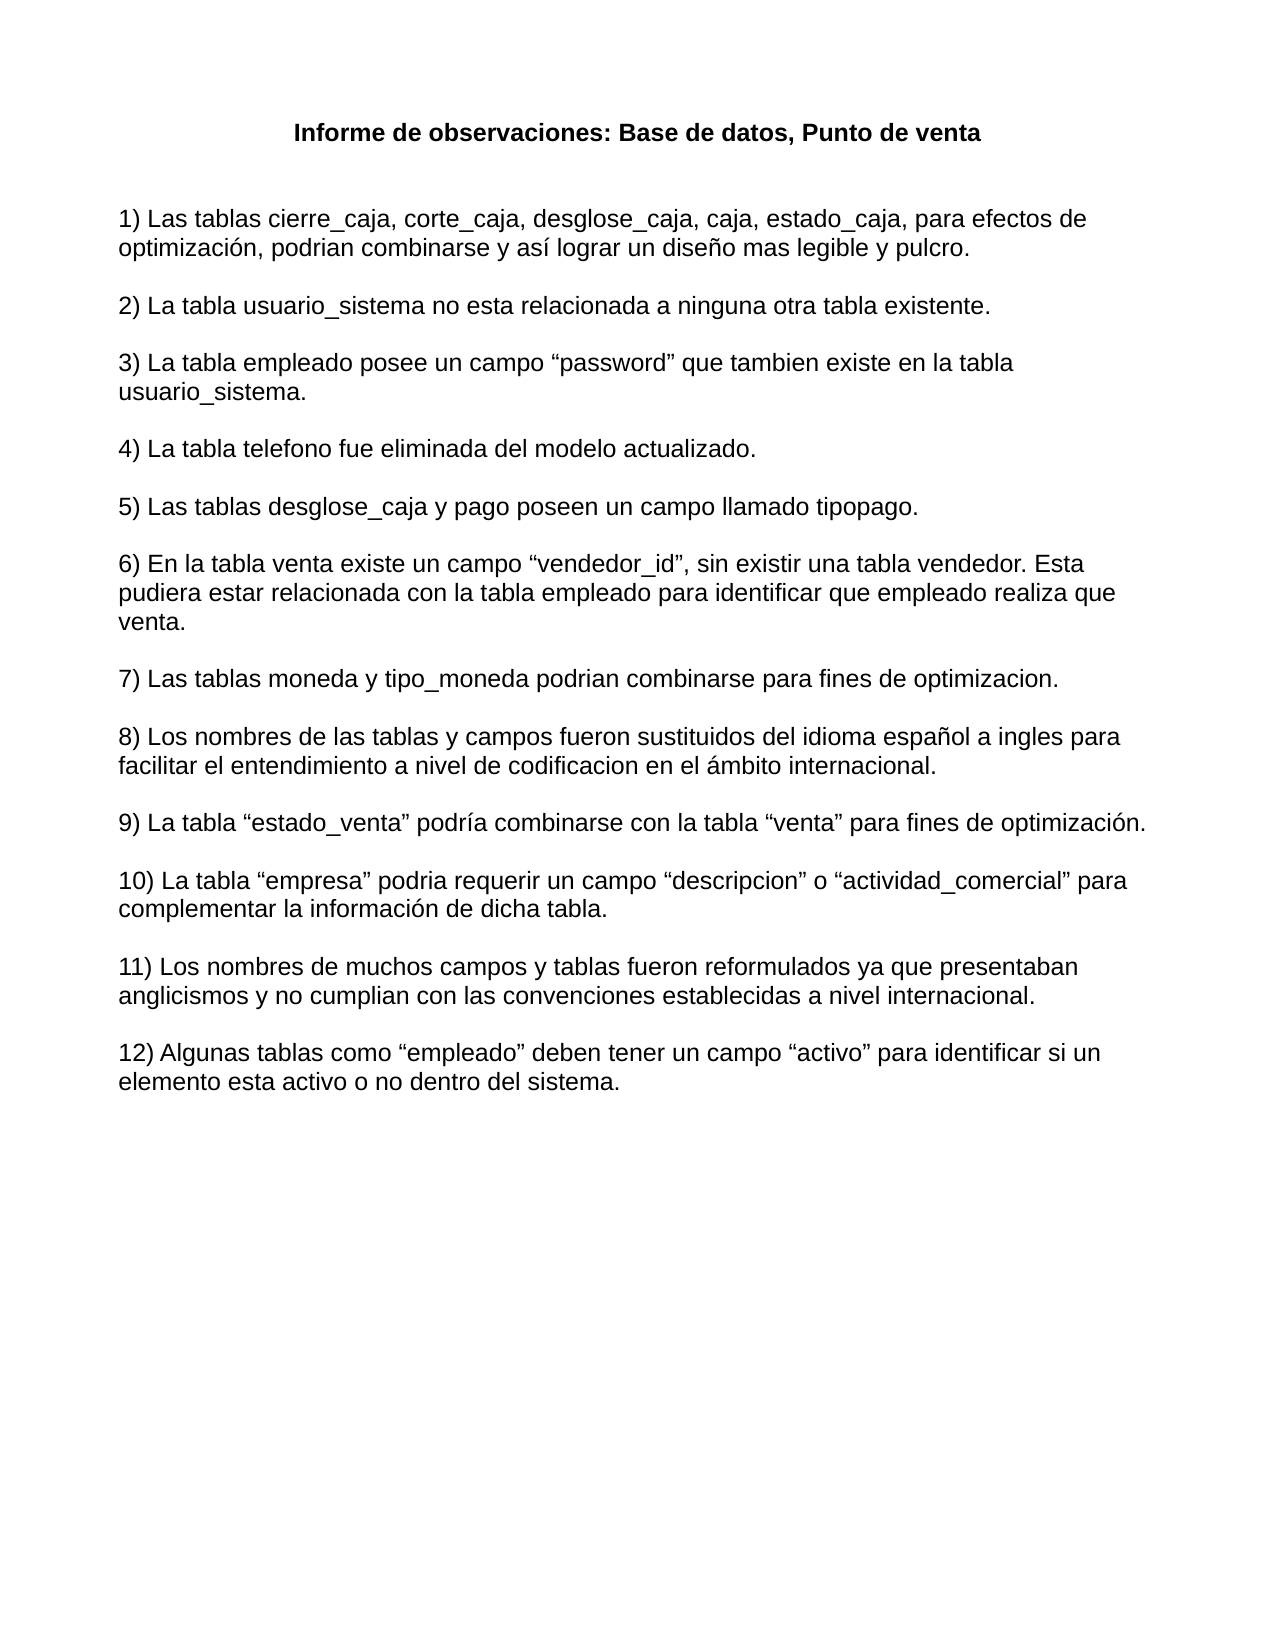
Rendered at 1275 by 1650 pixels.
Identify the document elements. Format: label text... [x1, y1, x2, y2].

text 4) La tabla telefono fue eliminada del modelo actualizado. [118, 434, 1157, 463]
text 2) La tabla usuario_sistema no esta relacionada a ninguna otra tabla existente. [118, 291, 1157, 319]
text 1) Las tablas cierre_caja, corte_caja, desglose_caja, caja, estado_caja, para efectos de optimización, podrian combinarse y así lograr un diseño mas legible y pulcro. [118, 204, 1157, 262]
text 9) La tabla “estado_venta” podría combinarse con la tabla “venta” para fines de optimización. [118, 808, 1157, 837]
text 10) La tabla “empresa” podria requerir un campo “descripcion” o “actividad_comercial” para complementar la información de dicha tabla. [118, 866, 1157, 923]
text 3) La tabla empleado posee un campo “password” que tambien existe en la tabla usuario_sistema. [118, 348, 1157, 406]
text 8) Los nombres de las tablas y campos fueron sustituidos del idioma español a ingles para facilitar el entendimiento a nivel de codificacion en el ámbito internacional. [118, 722, 1157, 779]
text 5) Las tablas desglose_caja y pago poseen un campo llamado tipopago. [118, 492, 1157, 521]
text 12) Algunas tablas como “empleado” deben tener un campo “activo” para identificar si un elemento esta activo o no dentro del sistema. [118, 1038, 1157, 1096]
text 7) Las tablas moneda y tipo_moneda podrian combinarse para fines de optimizacion. [118, 664, 1157, 693]
text 11) Los nombres de muchos campos y tablas fueron reformulados ya que presentaban anglicismos y no cumplian con las convenciones establecidas a nivel internacional. [118, 952, 1157, 1009]
text 6) En la tabla venta existe un campo “vendedor_id”, sin existir una tabla vendedor. Esta pudiera estar relacionada con la tabla empleado para identificar que empleado realiza que venta. [118, 549, 1157, 636]
text Informe de observaciones: Base de datos, Punto de venta [118, 118, 1157, 147]
